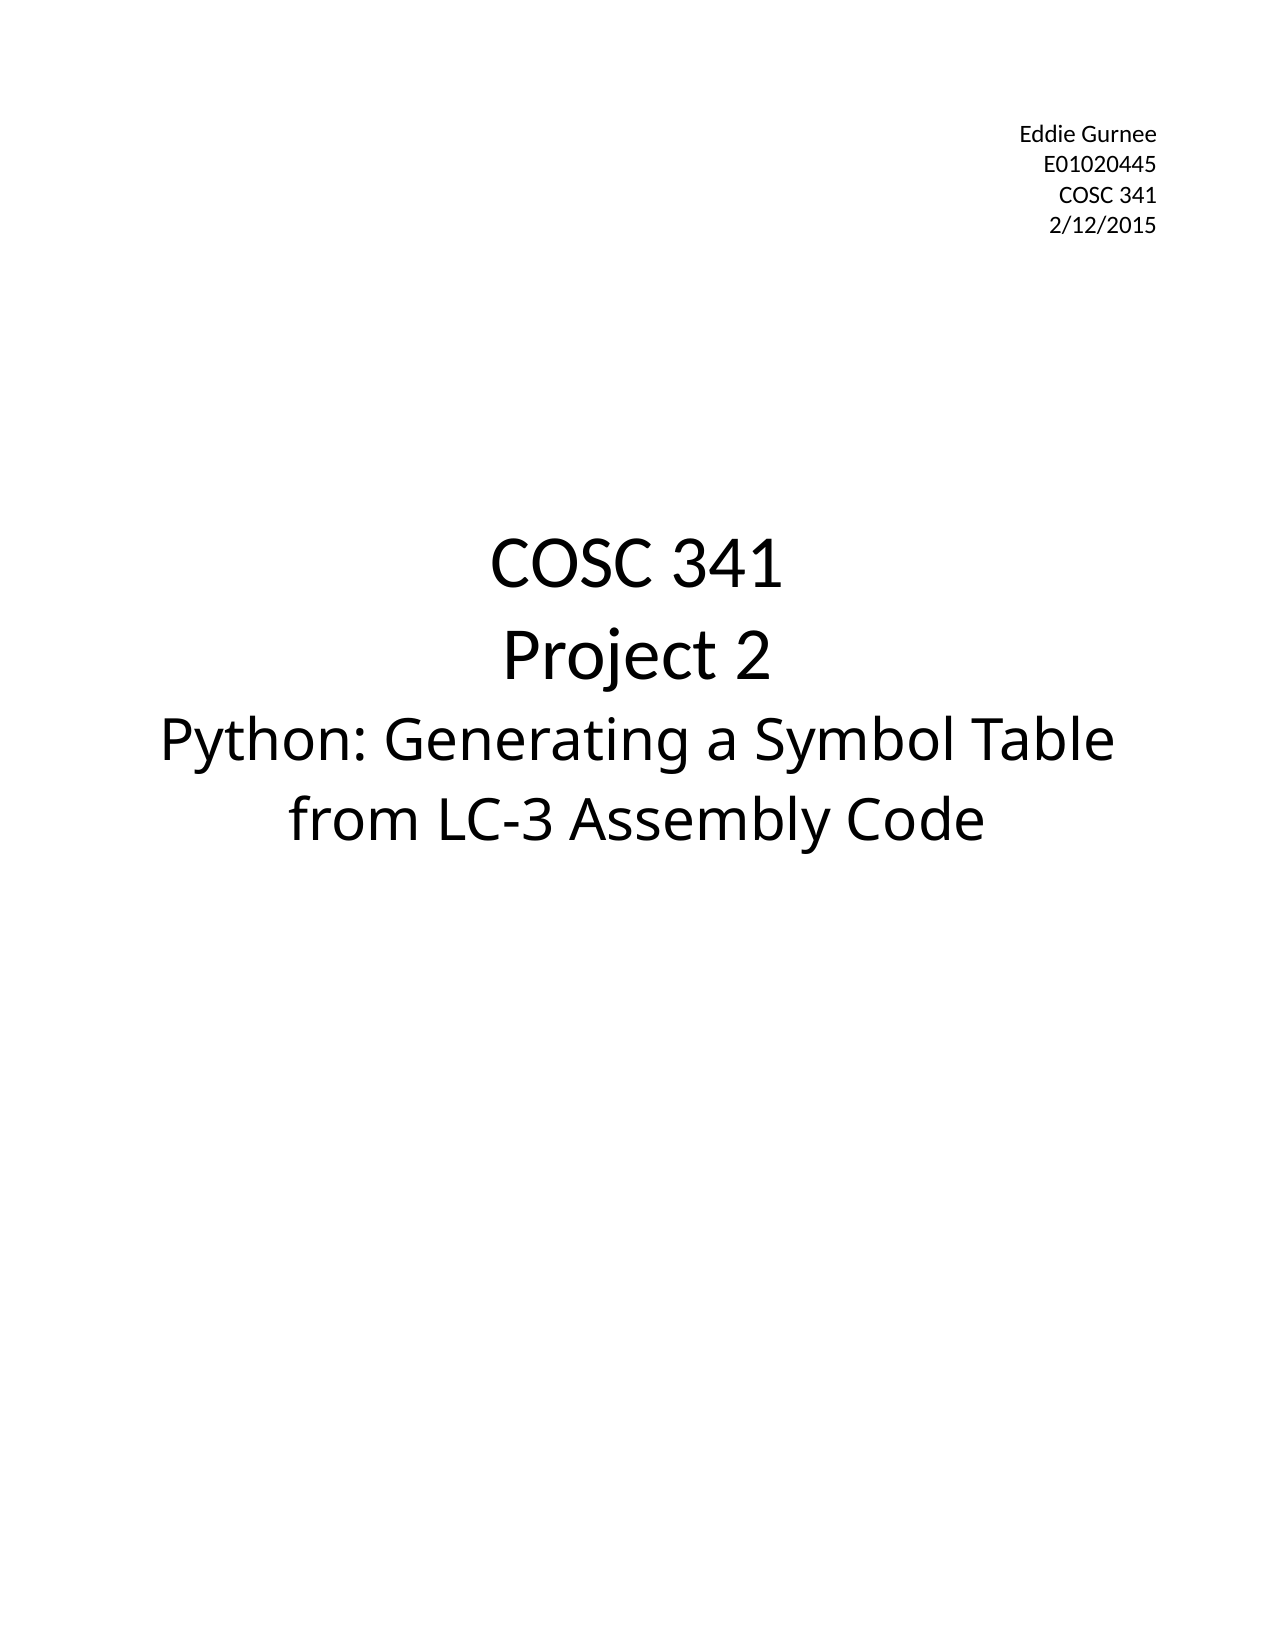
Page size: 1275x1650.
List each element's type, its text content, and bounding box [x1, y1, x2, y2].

text E01020445 [118, 149, 1157, 179]
text COSC 341 [118, 179, 1157, 210]
text 2/12/2015 [118, 210, 1157, 240]
text Python: Generating a Symbol Table from LC-3 Assembly Code [118, 698, 1157, 857]
text COSC 341 [118, 515, 1157, 606]
text Eddie Gurnee [118, 118, 1157, 149]
text Project 2 [118, 606, 1157, 698]
